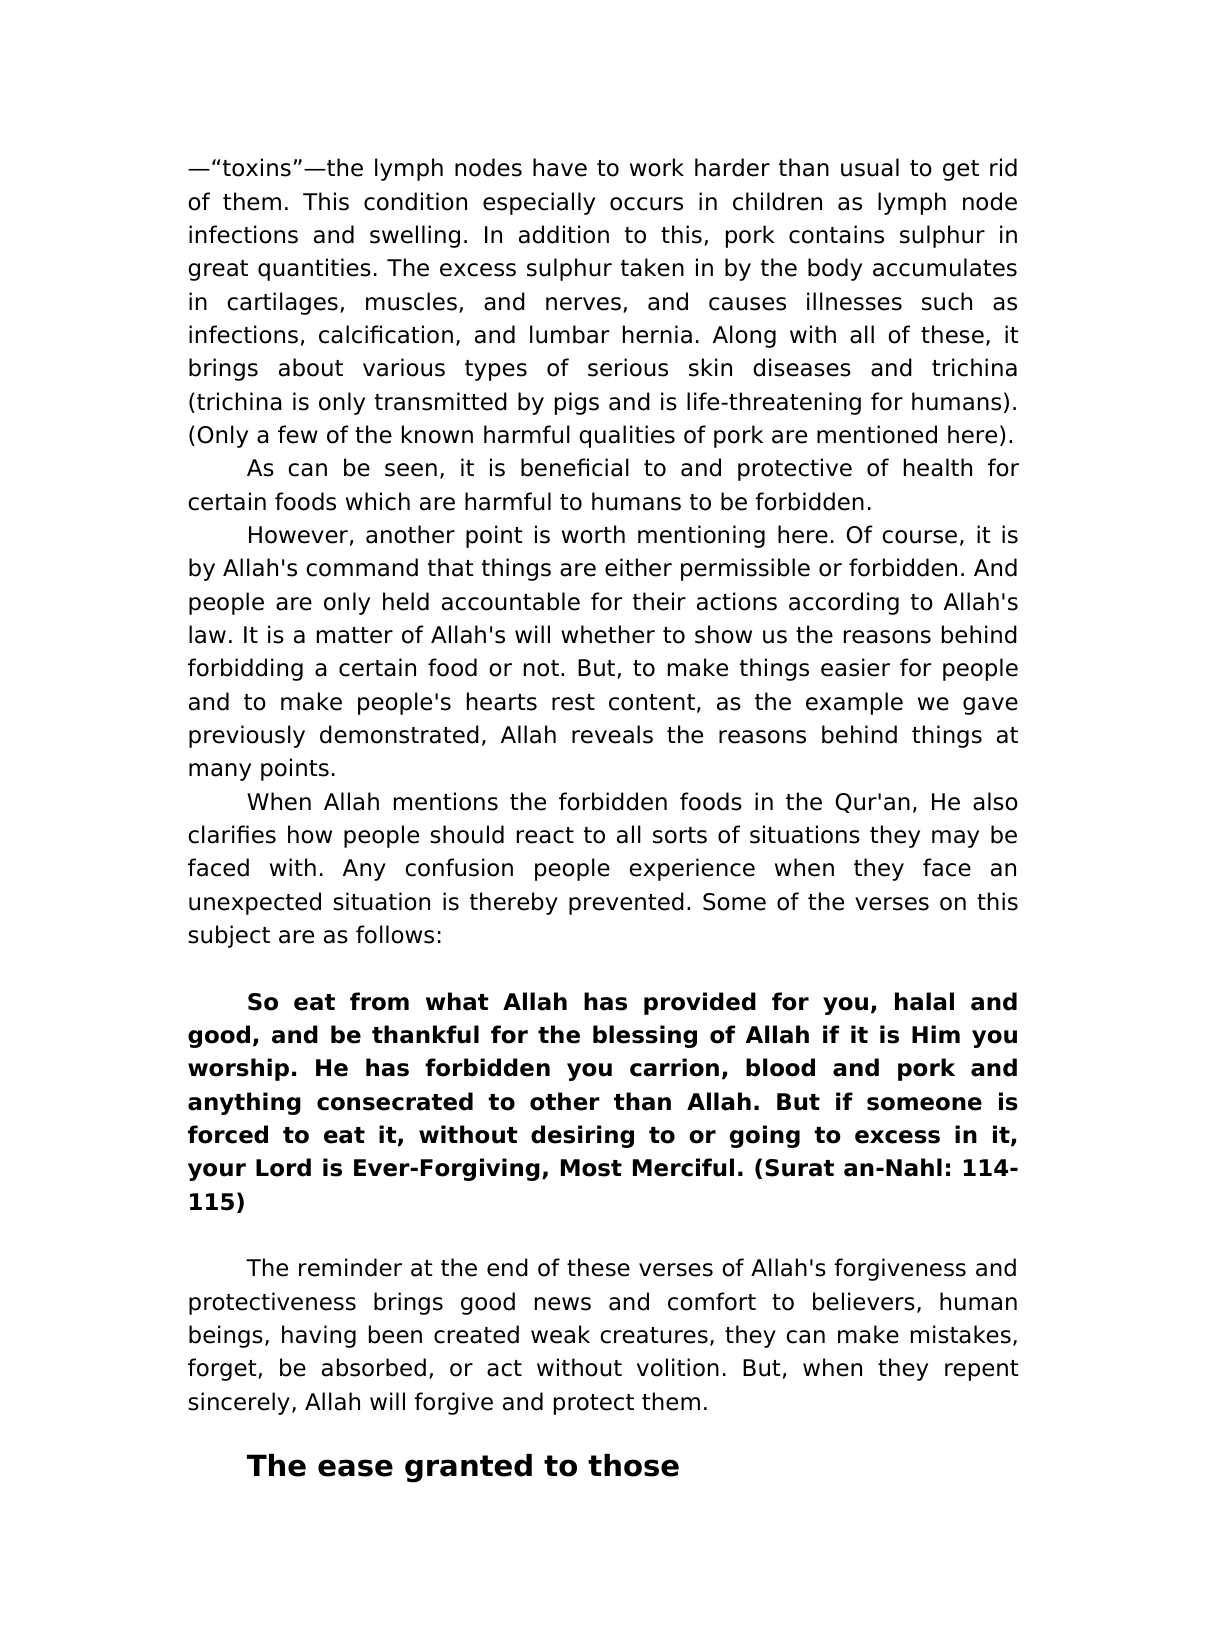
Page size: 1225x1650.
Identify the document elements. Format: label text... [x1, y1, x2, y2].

text So eat from what Allah has provided for you, halal and good, and be thankful for the blessing of Allah if it is Him you worship. He has forbidden you carrion, blood and pork and anything consecrated to other than Allah. But if someone is forced to eat it, without desiring to or going to excess in it, your Lord is Ever-Forgiving, Most Merciful. (Surat an-Nahl: 114-115) [187, 983, 1020, 1217]
text As can be seen, it is beneficial to and protective of health for certain foods which are harmful to humans to be forbidden. [187, 450, 1020, 517]
text —“toxins”—the lymph nodes have to work harder than usual to get rid of them. This condition especially occurs in children as lymph node infections and swelling. In addition to this, pork contains sulphur in great quantities. The excess sulphur taken in by the body accumulates in cartilages, muscles, and nerves, and causes illnesses such as infections, calcification, and lumbar hernia. Along with all of these, it brings about various types of serious skin diseases and trichina (trichina is only transmitted by pigs and is life-threatening for humans). (Only a few of the known harmful qualities of pork are mentioned here). [187, 150, 1020, 450]
text However, another point is worth mentioning here. Of course, it is by Allah's command that things are either permissible or forbidden. And people are only held accountable for their actions according to Allah's law. It is a matter of Allah's will whether to show us the reasons behind forbidding a certain food or not. But, to make things easier for people and to make people's hearts rest content, as the example we gave previously demonstrated, Allah reveals the reasons behind things at many points. [187, 517, 1020, 783]
text The ease granted to those [187, 1450, 1020, 1483]
text The reminder at the end of these verses of Allah's forgiveness and protectiveness brings good news and comfort to believers, human beings, having been created weak creatures, they can make mistakes, forget, be absorbed, or act without volition. But, when they repent sincerely, Allah will forgive and protect them. [187, 1250, 1020, 1417]
text When Allah mentions the forbidden foods in the Qur'an, He also clarifies how people should react to all sorts of situations they may be faced with. Any confusion people experience when they face an unexpected situation is thereby prevented. Some of the verses on this subject are as follows: [187, 783, 1020, 950]
